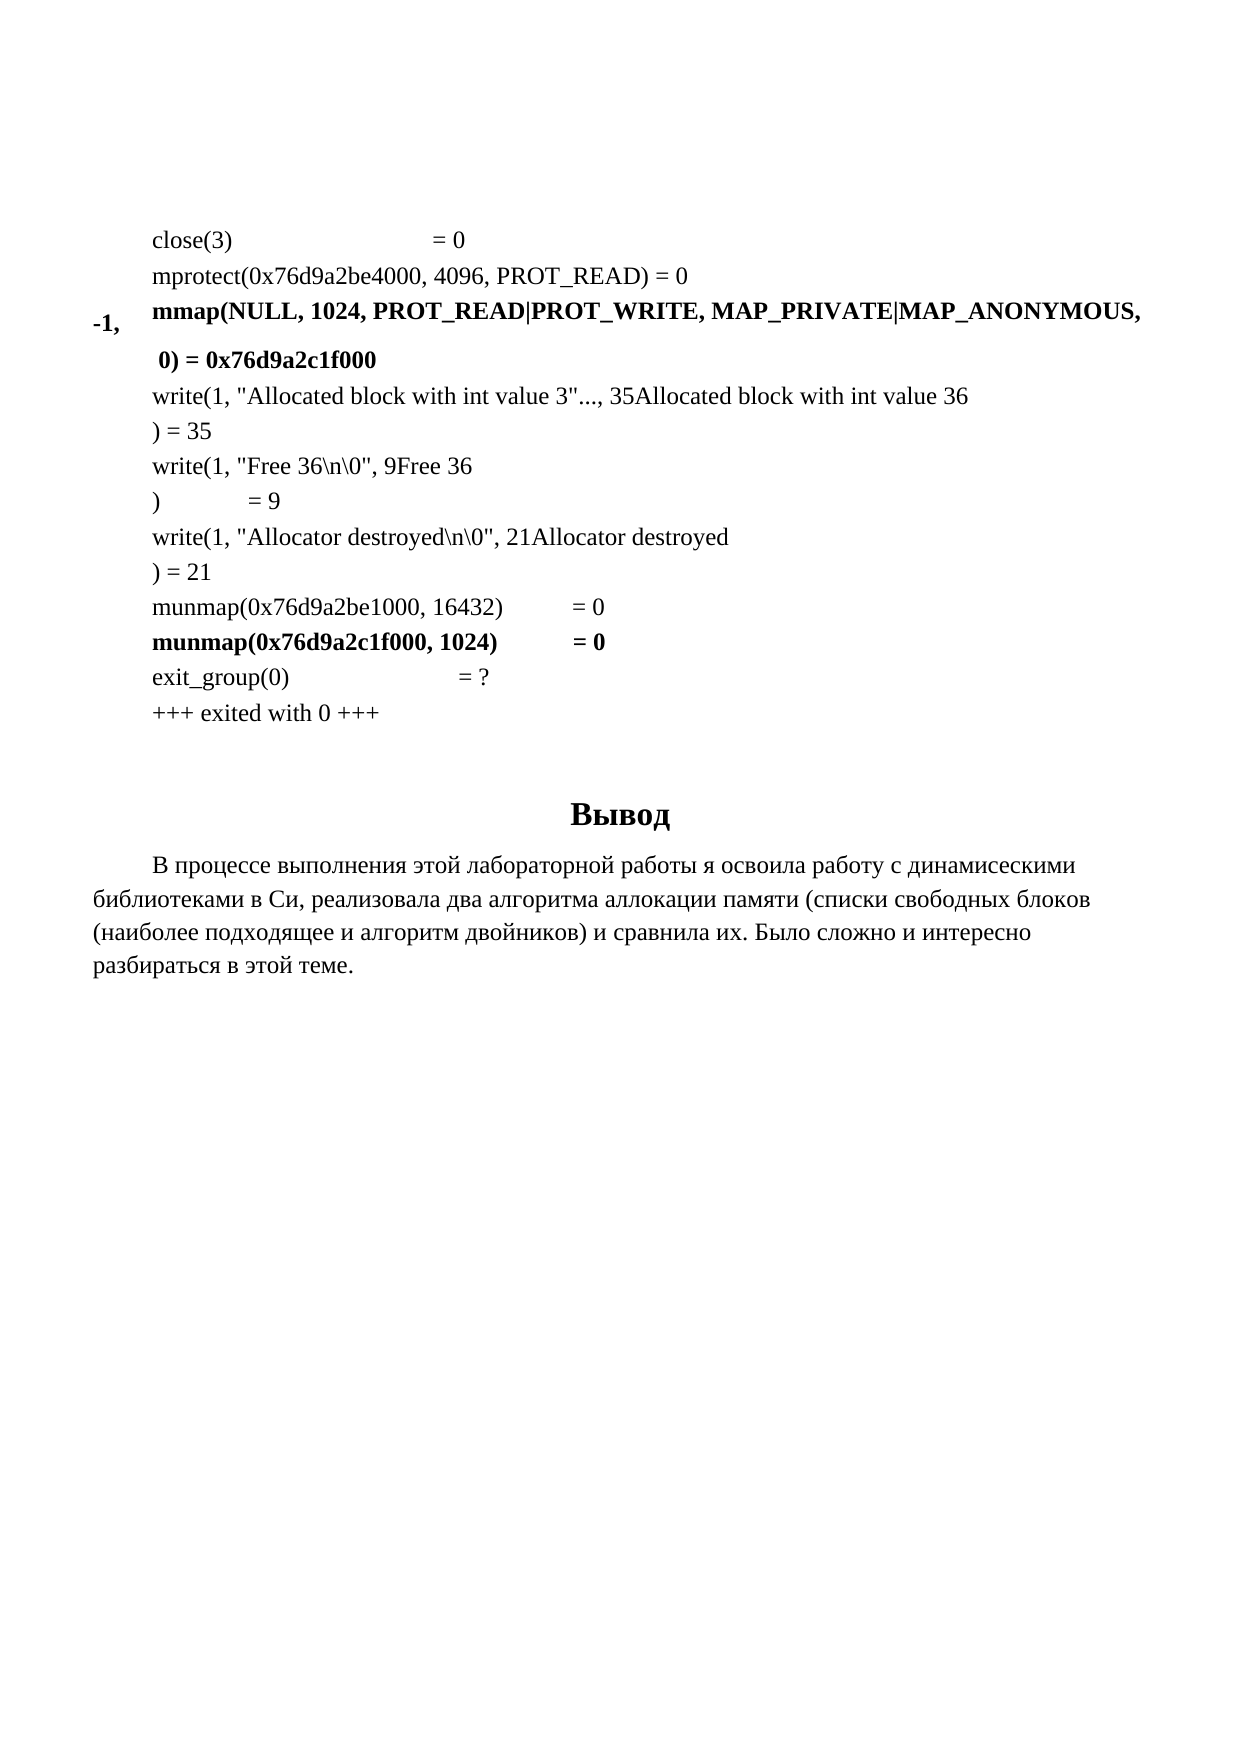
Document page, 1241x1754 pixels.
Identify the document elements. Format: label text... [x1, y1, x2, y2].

text write(1, "Allocated block with int value 3"..., 35Allocated block with int value 36 [206, 393, 1147, 407]
text ) = 35 [93, 428, 157, 442]
text ) = 9 [93, 498, 157, 513]
text mprotect(0x76d9a2be4000, 4096, PROT_READ) = 0 [243, 273, 645, 287]
text exit_group(0) = ? [213, 674, 249, 689]
text 0) = 0x76d9a2c1f000 [93, 357, 174, 372]
text close(3) = 0 [228, 237, 1147, 252]
text mmap(NULL, 1024, PROT_READ|PROT_WRITE, MAP_PRIVATE|MAP_ANONYMOUS, -1, [93, 308, 1147, 337]
text ) = 35 [157, 428, 1147, 442]
text 0) = 0x76d9a2c1f000 [174, 357, 1147, 372]
text write(1, "Free 36\n\0", 9Free 36 [206, 463, 1147, 477]
text write(1, "Allocator destroyed\n\0", 21Allocator destroyed [93, 533, 207, 548]
text exit_group(0) = ? [251, 674, 286, 689]
text В процессе выполнения этой лабораторной работы я освоила работу с динамисескими библиотеками в Си, реализовала два алгоритма аллокации памяти (списки свободных блоков (наиболее подходящее и алгоритм двойников) и сравнила их. Было сложно и интересно разбираться в этой теме. [93, 851, 1147, 978]
text ) = 9 [156, 498, 1147, 513]
text munmap(0x76d9a2be1000, 16432) = 0 [93, 604, 229, 618]
text write(1, "Allocator destroyed\n\0", 21Allocator destroyed [206, 533, 1147, 548]
text Вывод [93, 794, 1147, 832]
text mprotect(0x76d9a2be4000, 4096, PROT_READ) = 0 [93, 273, 173, 287]
text close(3) = 0 [93, 237, 229, 252]
text mprotect(0x76d9a2be4000, 4096, PROT_READ) = 0 [645, 273, 1147, 287]
text exit_group(0) = ? [93, 674, 216, 689]
text munmap(0x76d9a2c1f000, 1024) = 0 [494, 639, 1147, 653]
text munmap(0x76d9a2c1f000, 1024) = 0 [251, 639, 493, 653]
text munmap(0x76d9a2c1f000, 1024) = 0 [93, 639, 235, 653]
text mprotect(0x76d9a2be4000, 4096, PROT_READ) = 0 [175, 273, 244, 287]
text write(1, "Free 36\n\0", 9Free 36 [93, 463, 207, 477]
text ) = 21 [93, 569, 157, 583]
text munmap(0x76d9a2be1000, 16432) = 0 [242, 604, 499, 618]
text ) = 21 [157, 569, 1147, 583]
text munmap(0x76d9a2be1000, 16432) = 0 [499, 604, 1147, 618]
text +++ exited with 0 +++ [93, 709, 1147, 724]
text exit_group(0) = ? [285, 674, 1147, 689]
